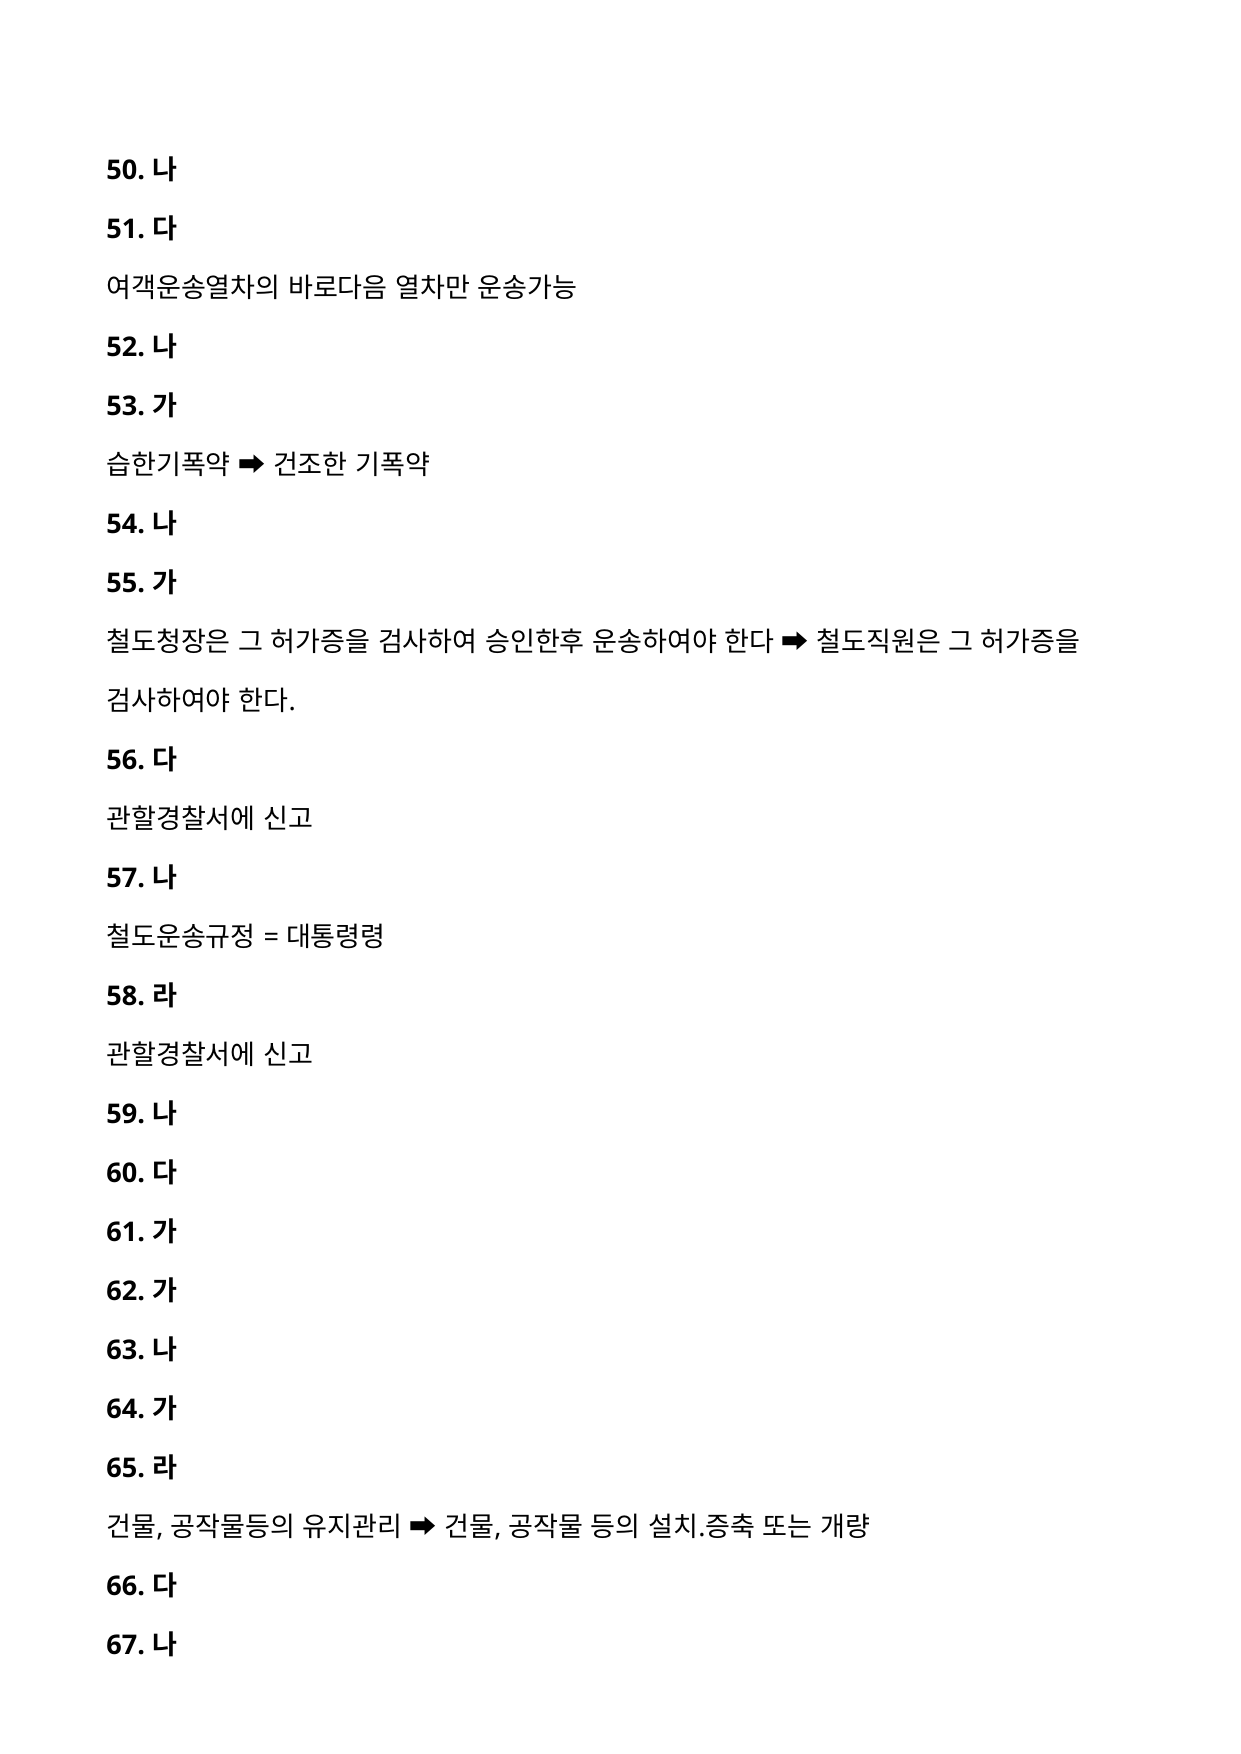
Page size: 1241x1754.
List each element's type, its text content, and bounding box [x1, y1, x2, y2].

text 관할경찰서에 신고 [106, 797, 1134, 836]
text 55. 가 [106, 561, 1134, 600]
text 58. 라 [106, 974, 1134, 1013]
text 57. 나 [106, 856, 1134, 895]
text 51. 다 [106, 207, 1134, 246]
text 60. 다 [106, 1151, 1134, 1190]
text 습한기폭약 ➡ 건조한 기폭약 [106, 443, 1134, 482]
text 철도운송규정 = 대통령령 [106, 914, 1134, 954]
text 61. 가 [106, 1210, 1134, 1249]
text 여객운송열차의 바로다음 열차만 운송가능 [106, 266, 1134, 305]
text 62. 가 [106, 1269, 1134, 1308]
text 66. 다 [106, 1564, 1134, 1603]
text 59. 나 [106, 1092, 1134, 1131]
text 52. 나 [106, 324, 1134, 364]
text 65. 라 [106, 1446, 1134, 1485]
text 관할경찰서에 신고 [106, 1033, 1134, 1072]
text 철도청장은 그 허가증을 검사하여 승인한후 운송하여야 한다 ➡ 철도직원은 그 허가증을 검사하여야 한다. [106, 620, 1134, 718]
text 50. 나 [106, 148, 1134, 187]
text 건물, 공작물등의 유지관리 ➡ 건물, 공작물 등의 설치.증축 또는 개량 [106, 1505, 1134, 1544]
text 64. 가 [106, 1387, 1134, 1426]
text 54. 나 [106, 502, 1134, 541]
text 53. 가 [106, 384, 1134, 423]
text 67. 나 [106, 1623, 1134, 1662]
text 56. 다 [106, 738, 1134, 777]
text 63. 나 [106, 1328, 1134, 1367]
